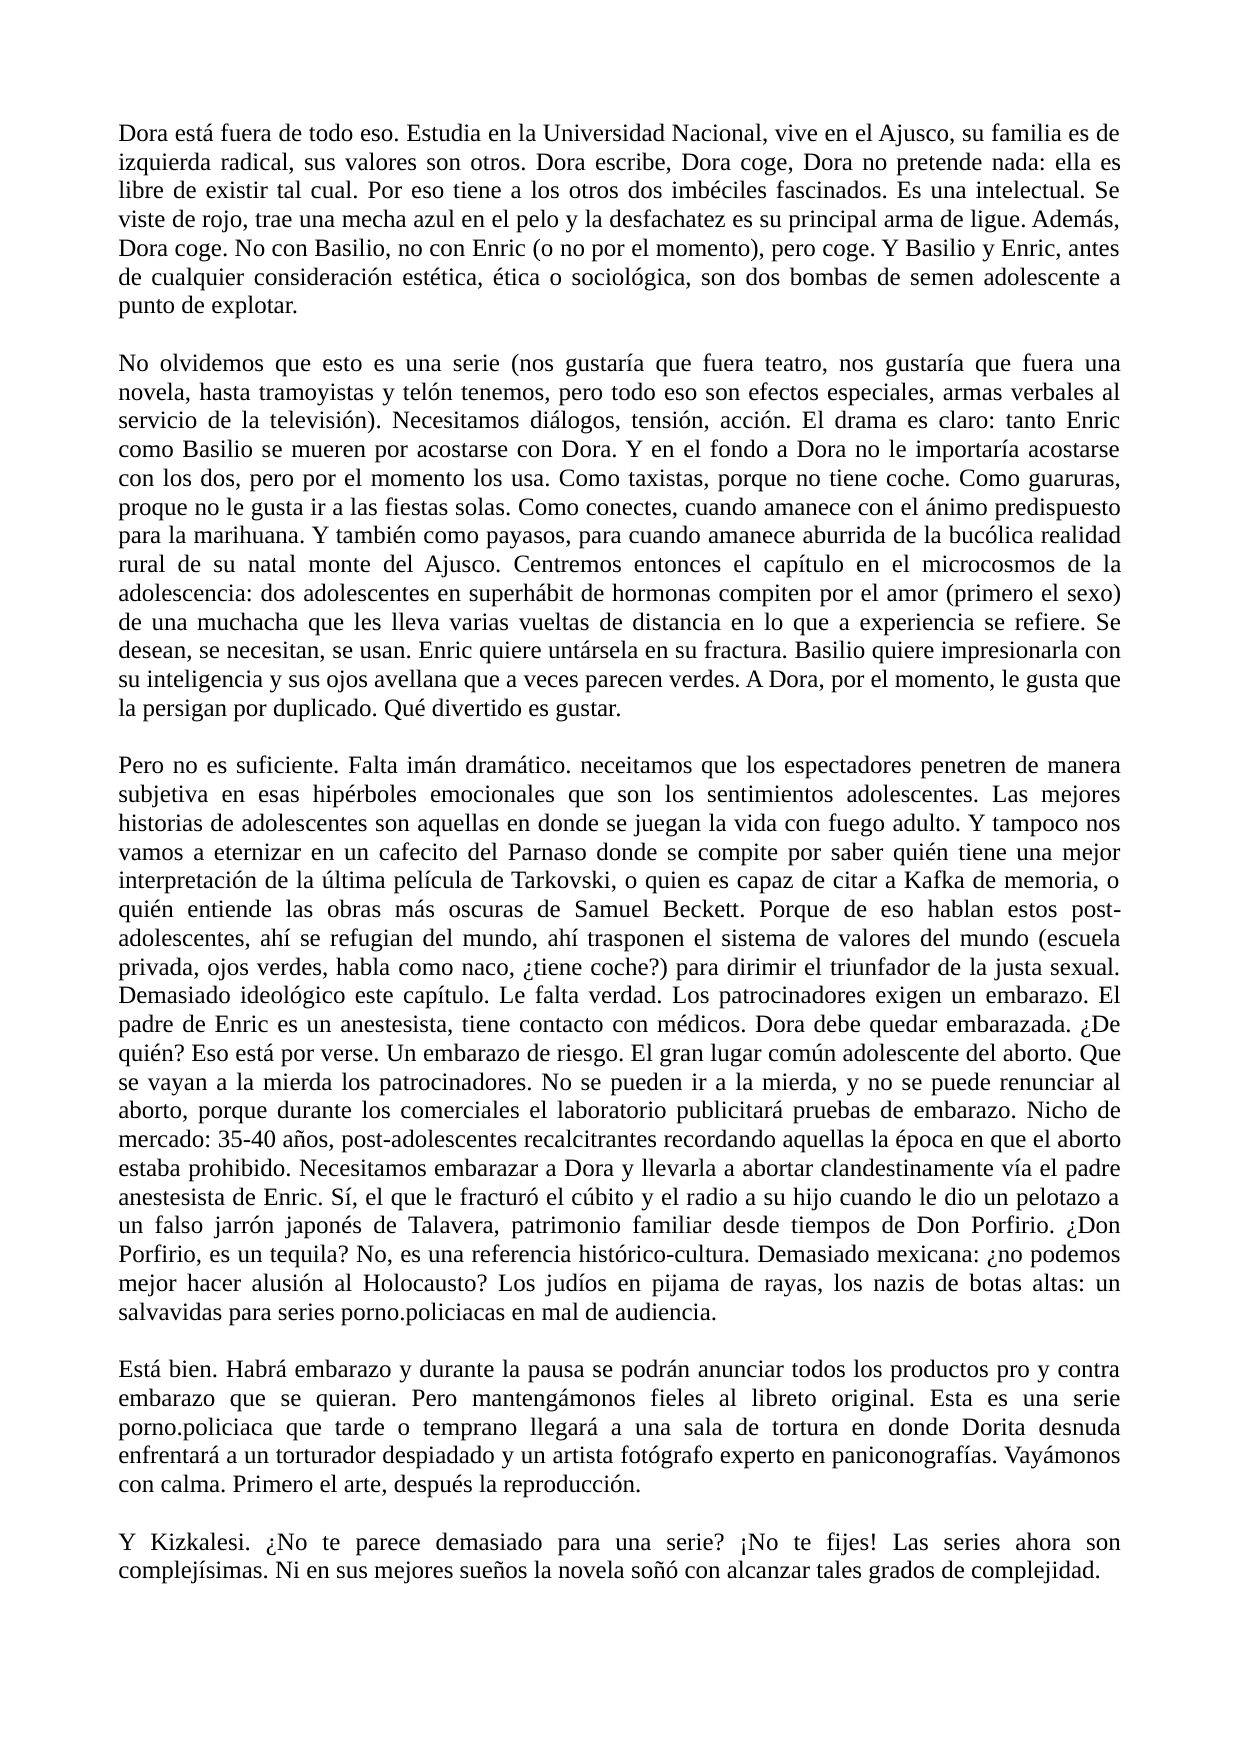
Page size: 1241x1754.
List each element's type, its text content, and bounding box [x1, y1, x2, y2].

text Dora está fuera de todo eso. Estudia en la Universidad Nacional, vive en el Ajusco, su familia es de izquierda radical, sus valores son otros. Dora escribe, Dora coge, Dora no pretende nada: ella es libre de existir tal cual. Por eso tiene a los otros dos imbéciles fascinados. Es una intelectual. Se viste de rojo, trae una mecha azul en el pelo y la desfachatez es su principal arma de ligue. Además, Dora coge. No con Basilio, no con Enric (o no por el momento), pero coge. Y Basilio y Enric, antes de cualquier consideración estética, ética o sociológica, son dos bombas de semen adolescente a punto de explotar. [118, 118, 1122, 319]
text Está bien. Habrá embarazo y durante la pausa se podrán anunciar todos los productos pro y contra embarazo que se quieran. Pero mantengámonos fieles al libreto original. Esta es una serie porno.policiaca que tarde o temprano llegará a una sala de tortura en donde Dorita desnuda enfrentará a un torturador despiadado y un artista fotógrafo experto en paniconografías. Vayámonos con calma. Primero el arte, después la reproducción. [118, 1354, 1122, 1498]
text No olvidemos que esto es una serie (nos gustaría que fuera teatro, nos gustaría que fuera una novela, hasta tramoyistas y telón tenemos, pero todo eso son efectos especiales, armas verbales al servicio de la televisión). Necesitamos diálogos, tensión, acción. El drama es claro: tanto Enric como Basilio se mueren por acostarse con Dora. Y en el fondo a Dora no le importaría acostarse con los dos, pero por el momento los usa. Como taxistas, porque no tiene coche. Como guaruras, proque no le gusta ir a las fiestas solas. Como conectes, cuando amanece con el ánimo predispuesto para la marihuana. Y también como payasos, para cuando amanece aburrida de la bucólica realidad rural de su natal monte del Ajusco. Centremos entonces el capítulo en el microcosmos de la adolescencia: dos adolescentes en superhábit de hormonas compiten por el amor (primero el sexo) de una muchacha que les lleva varias vueltas de distancia en lo que a experiencia se refiere. Se desean, se necesitan, se usan. Enric quiere untársela en su fractura. Basilio quiere impresionarla con su inteligencia y sus ojos avellana que a veces parecen verdes. A Dora, por el momento, le gusta que la persigan por duplicado. Qué divertido es gustar. [118, 348, 1122, 722]
text Y Kizkalesi. ¿No te parece demasiado para una serie? ¡No te fijes! Las series ahora son complejísimas. Ni en sus mejores sueños la novela soñó con alcanzar tales grados de complejidad. [118, 1527, 1122, 1584]
text Pero no es suficiente. Falta imán dramático. neceitamos que los espectadores penetren de manera subjetiva en esas hipérboles emocionales que son los sentimientos adolescentes. Las mejores historias de adolescentes son aquellas en donde se juegan la vida con fuego adulto. Y tampoco nos vamos a eternizar en un cafecito del Parnaso donde se compite por saber quién tiene una mejor interpretación de la última película de Tarkovski, o quien es capaz de citar a Kafka de memoria, o quién entiende las obras más oscuras de Samuel Beckett. Porque de eso hablan estos post-adolescentes, ahí se refugian del mundo, ahí trasponen el sistema de valores del mundo (escuela privada, ojos verdes, habla como naco, ¿tiene coche?) para dirimir el triunfador de la justa sexual. Demasiado ideológico este capítulo. Le falta verdad. Los patrocinadores exigen un embarazo. El padre de Enric es un anestesista, tiene contacto con médicos. Dora debe quedar embarazada. ¿De quién? Eso está por verse. Un embarazo de riesgo. El gran lugar común adolescente del aborto. Que se vayan a la mierda los patrocinadores. No se pueden ir a la mierda, y no se puede renunciar al aborto, porque durante los comerciales el laboratorio publicitará pruebas de embarazo. Nicho de mercado: 35-40 años, post-adolescentes recalcitrantes recordando aquellas la época en que el aborto estaba prohibido. Necesitamos embarazar a Dora y llevarla a abortar clandestinamente vía el padre anestesista de Enric. Sí, el que le fracturó el cúbito y el radio a su hijo cuando le dio un pelotazo a un falso jarrón japonés de Talavera, patrimonio familiar desde tiempos de Don Porfirio. ¿Don Porfirio, es un tequila? No, es una referencia histórico-cultura. Demasiado mexicana: ¿no podemos mejor hacer alusión al Holocausto? Los judíos en pijama de rayas, los nazis de botas altas: un salvavidas para series porno.policiacas en mal de audiencia. [118, 751, 1122, 1326]
